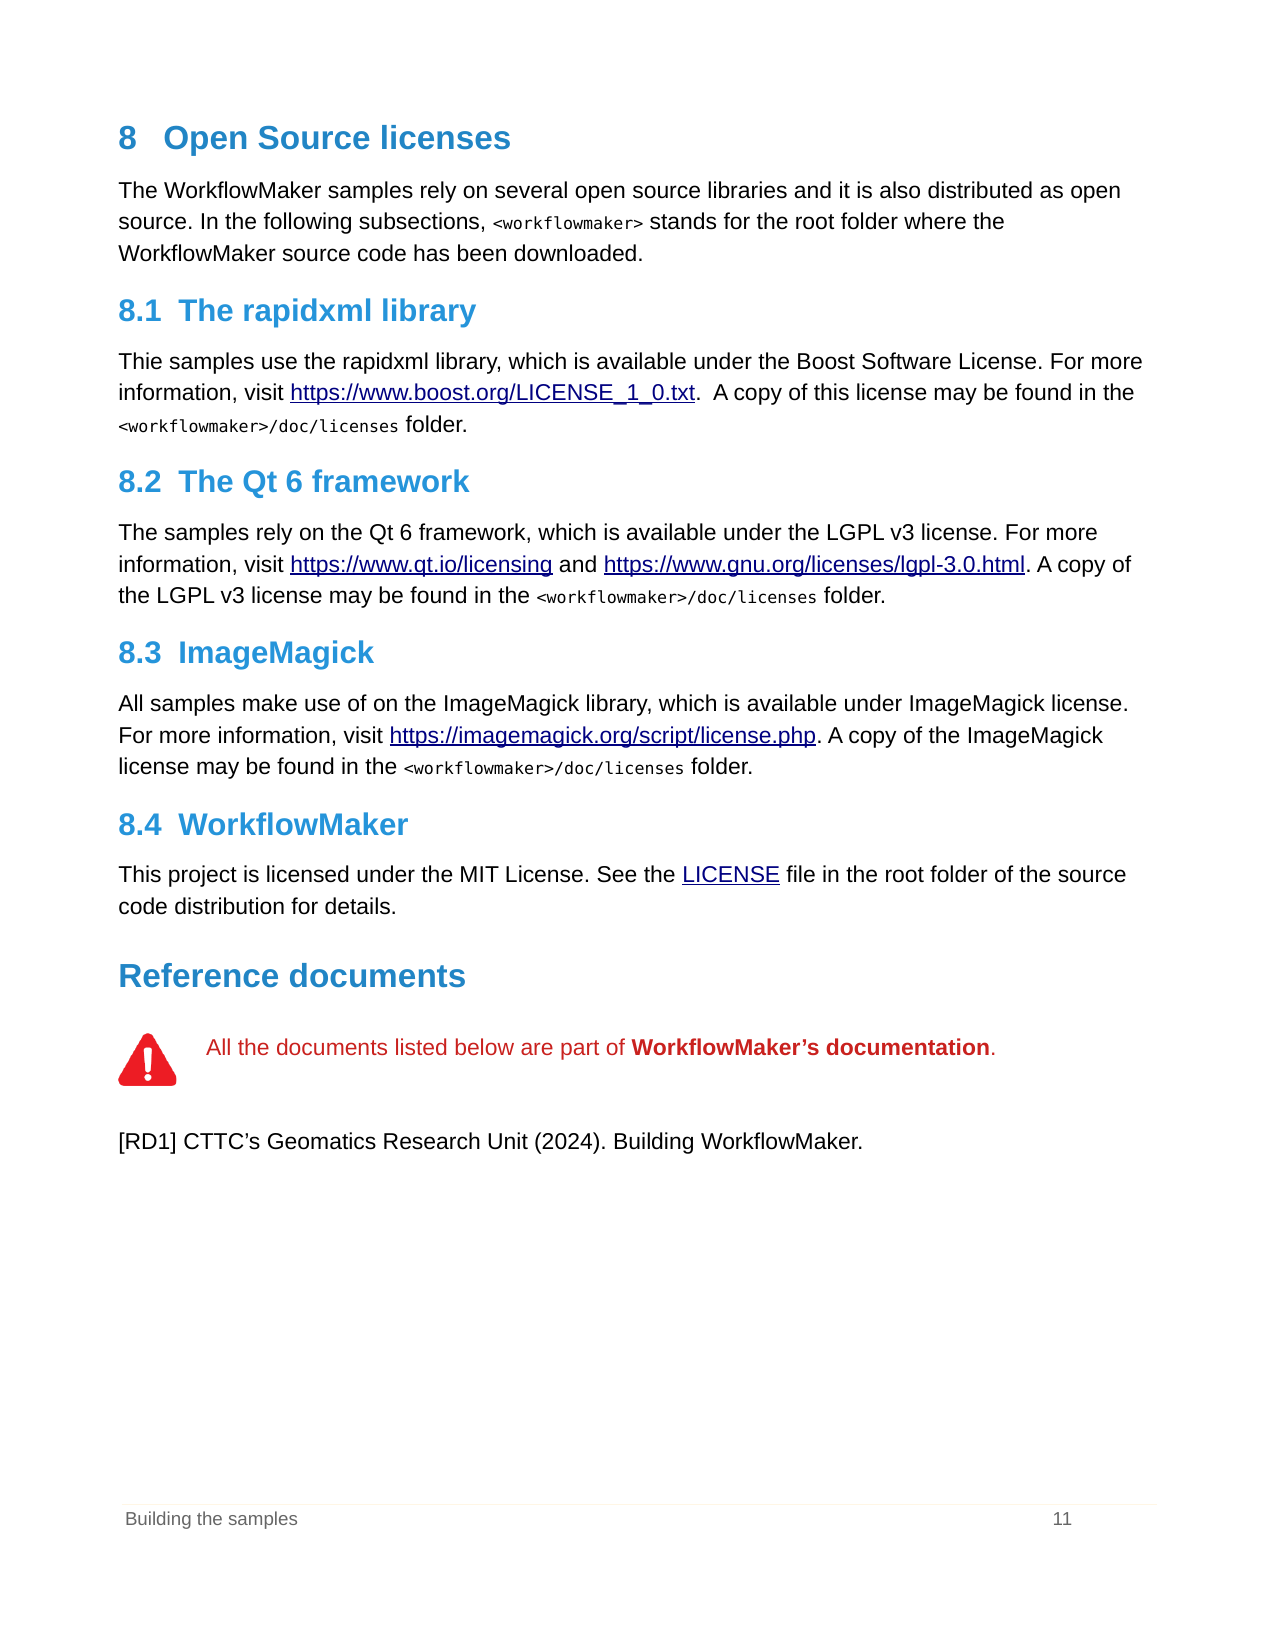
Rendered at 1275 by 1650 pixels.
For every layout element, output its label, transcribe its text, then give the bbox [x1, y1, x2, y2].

text Reference documents [118, 956, 1157, 994]
list CTTC’s Geomatics Research Unit (2024). Building WorkflowMaker. [118, 1128, 1157, 1154]
text All samples make use of on the ImageMagick library, which is available under ImageMagick license. For more information, visit https://imagemagick.org/script/license.php. A copy of the ImageMagick license may be found in the <workflowmaker>/doc/licenses folder. [118, 690, 1157, 779]
text Thie samples use the rapidxml library, which is available under the Boost Software License. For more information, visit https://www.boost.org/LICENSE_1_0.txt. A copy of this license may be found in the <workflowmaker>/doc/licenses folder. [118, 348, 1157, 437]
subtitle The Qt 6 framework [118, 463, 1157, 499]
subtitle ImageMagick [118, 634, 1157, 670]
subtitle The rapidxml library [118, 292, 1157, 328]
text This project is licensed under the MIT License. See the LICENSE file in the root folder of the source code distribution for details. [118, 861, 1157, 919]
text The samples rely on the Qt 6 framework, which is available under the LGPL v3 license. For more information, visit https://www.qt.io/licensing and https://www.gnu.org/licenses/lgpl-3.0.html. A copy of the LGPL v3 license may be found in the <workflowmaker>/doc/licenses folder. [118, 519, 1157, 608]
text All the documents listed below are part of WorkflowMaker’s documentation. [177, 1033, 1157, 1060]
subtitle Open Source licenses [118, 118, 1157, 157]
subtitle WorkflowMaker [118, 806, 1157, 842]
picture [118, 1033, 177, 1086]
text The WorkflowMaker samples rely on several open source libraries and it is also distributed as open source. In the following subsections, <workflowmaker> stands for the root folder where the WorkflowMaker source code has been downloaded. [118, 177, 1157, 266]
